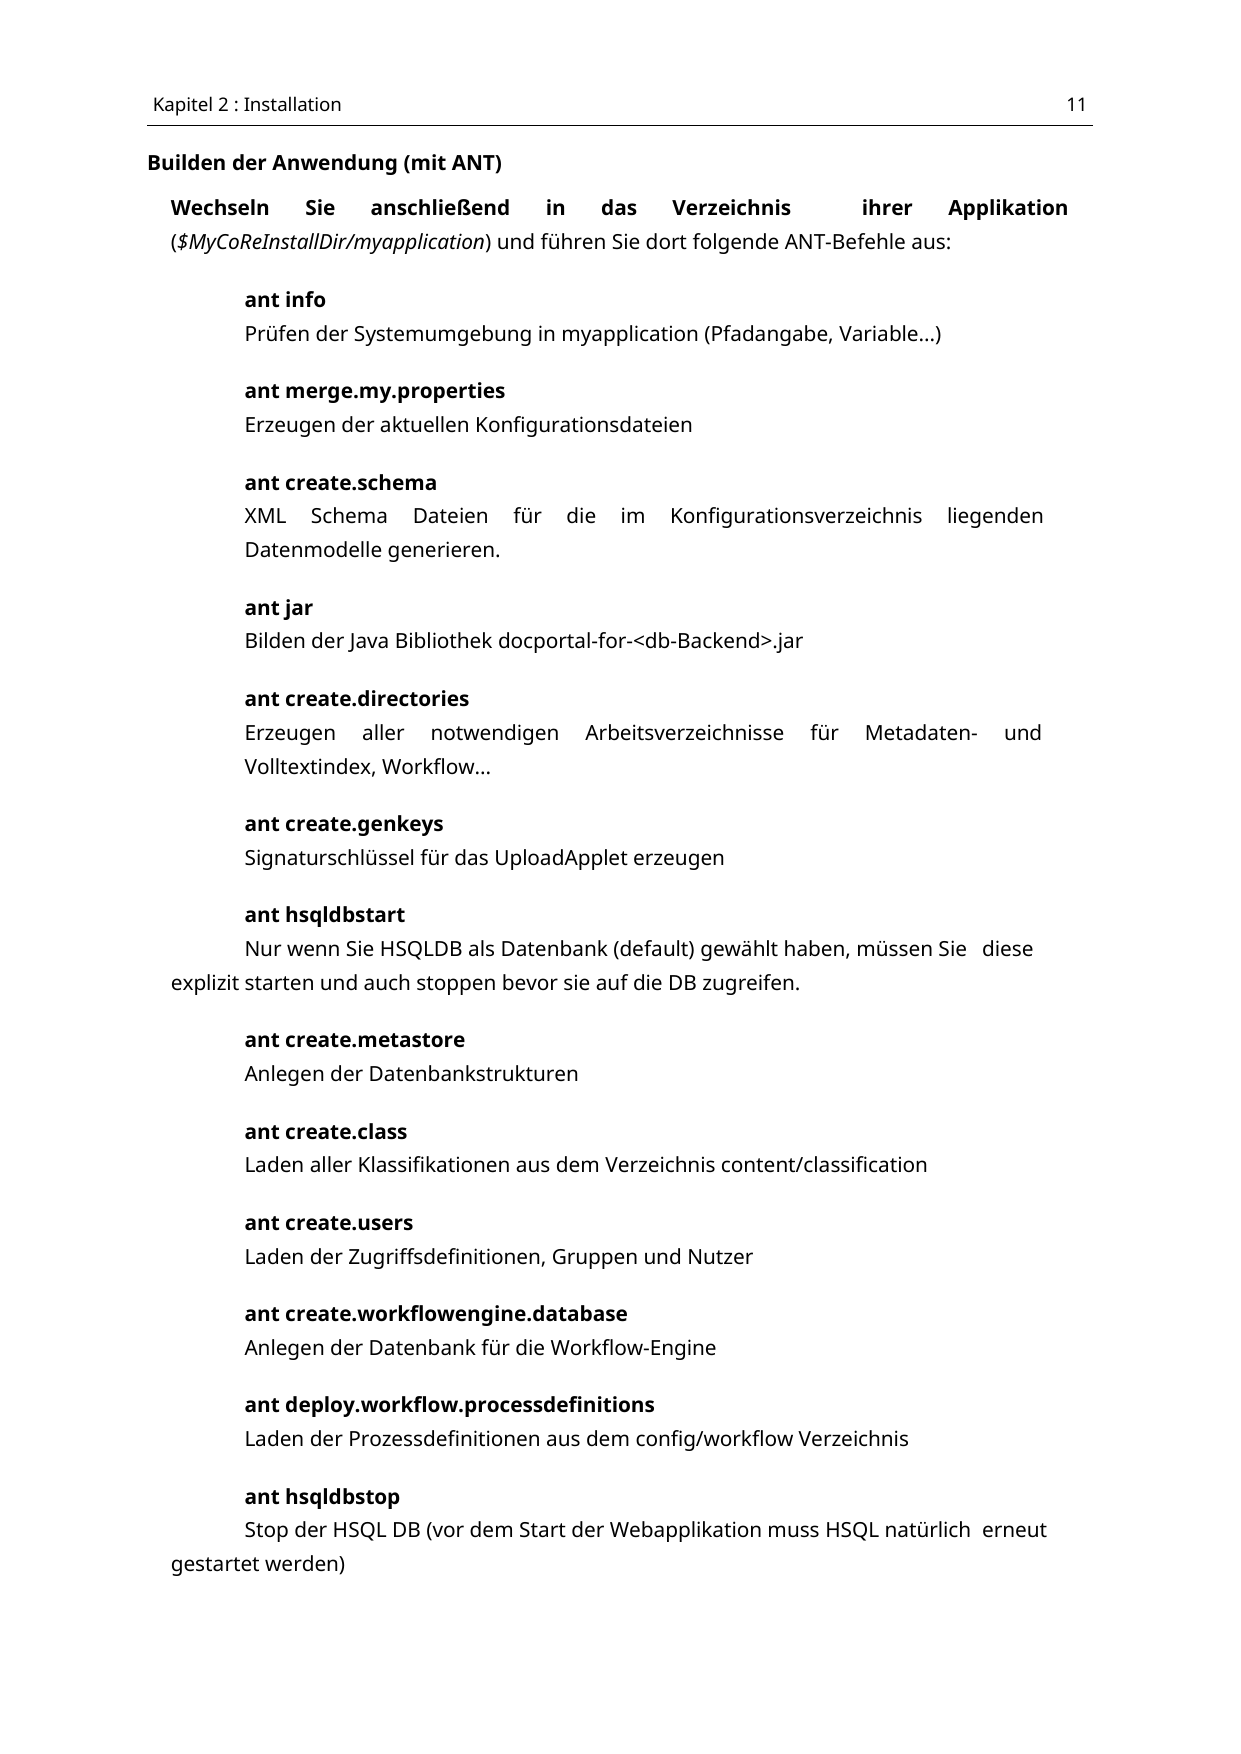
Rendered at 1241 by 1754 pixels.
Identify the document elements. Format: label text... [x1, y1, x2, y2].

text ant deploy.workflow.processdefinitions Laden der Prozessdefinitionen aus dem config/workflow Verzeichnis [171, 1391, 1069, 1453]
text ant info Prüfen der Systemumgebung in myapplication (Pfadangabe, Variable...) [171, 285, 1069, 347]
text Wechseln Sie anschließend in das Verzeichnis ihrer Applikation ($MyCoReInstallDir/myapplication) und führen Sie dort folgende ANT-Befehle aus: [171, 193, 1069, 255]
text ant create.users Laden der Zugriffsdefinitionen, Gruppen und Nutzer [171, 1208, 1069, 1270]
text ant create.class Laden aller Klassifikationen aus dem Verzeichnis content/classification [171, 1117, 1069, 1179]
text ant create.workflowengine.database Anlegen der Datenbank für die Workflow-Engine [171, 1299, 1069, 1361]
subtitle Builden der Anwendung (mit ANT) [147, 148, 1092, 176]
text ant create.metastore Anlegen der Datenbankstrukturen [171, 1026, 1069, 1088]
text ant create.directories Erzeugen aller notwendigen Arbeitsverzeichnisse für Metadaten- und Volltextindex, Workflow... [171, 684, 1069, 780]
text ant merge.my.properties Erzeugen der aktuellen Konfigurationsdateien [171, 376, 1069, 438]
text ant hsqldbstop Stop der HSQL DB (vor dem Start der Webapplikation muss HSQL natürlich erneut gestartet werden) [171, 1482, 1069, 1578]
text ant create.genkeys Signaturschlüssel für das UploadApplet erzeugen [171, 809, 1069, 871]
text ant hsqldbstart Nur wenn Sie HSQLDB als Datenbank (default) gewählt haben, müssen Sie diese explizit starten und auch stoppen bevor sie auf die DB zugreifen. [171, 900, 1069, 996]
text ant jar Bilden der Java Bibliothek docportal-for-<db-Backend>.jar [171, 593, 1069, 655]
text ant create.schema XML Schema Dateien für die im Konfigurationsverzeichnis liegenden Datenmodelle generieren. [171, 468, 1069, 564]
